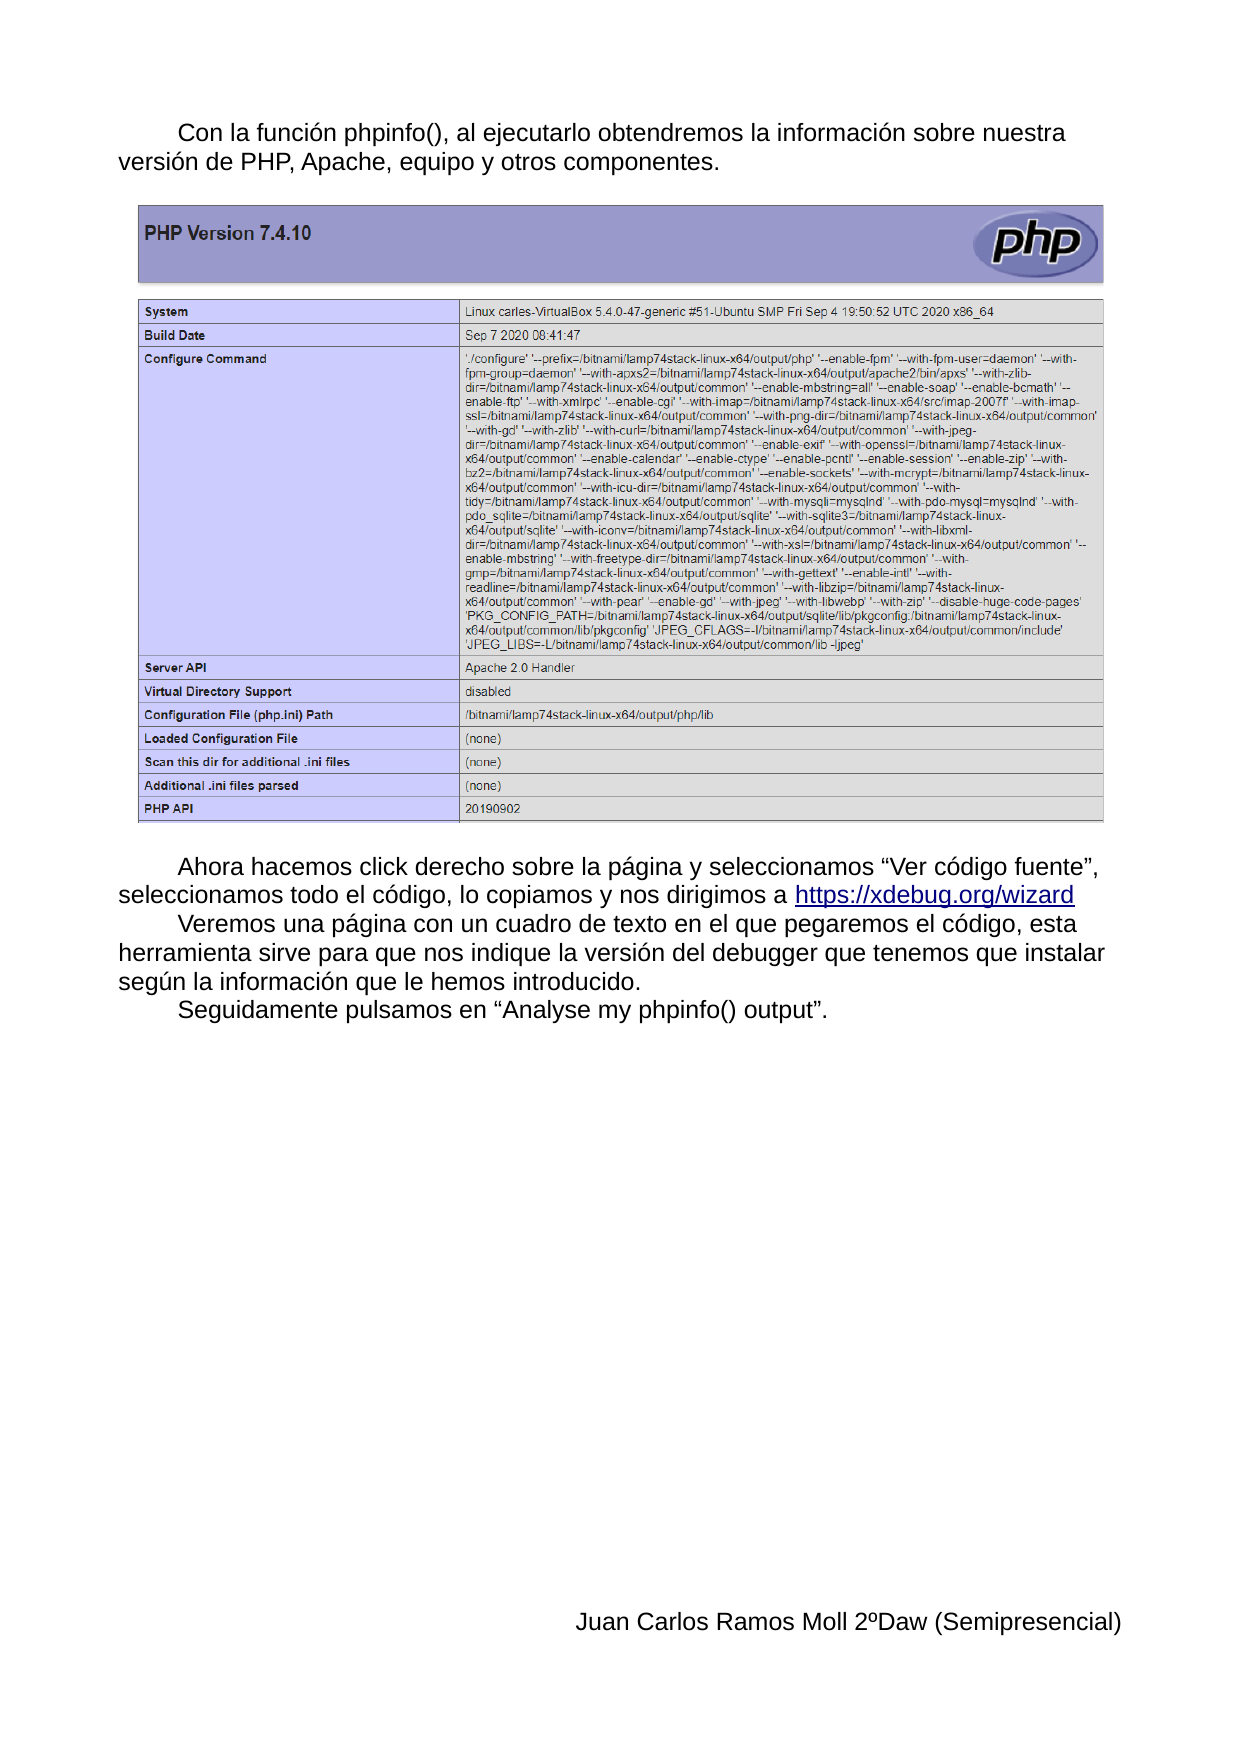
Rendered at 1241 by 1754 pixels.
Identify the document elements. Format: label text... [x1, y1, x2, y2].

text Seguidamente pulsamos en “Analyse my phpinfo() output”. [118, 996, 1122, 1024]
picture [136, 204, 1104, 823]
text Ahora hacemos click derecho sobre la página y seleccionamos “Ver código fuente”, seleccionamos todo el código, lo copiamos y nos dirigimos a https://xdebug.org/wizard [118, 852, 1122, 909]
text Con la función phpinfo(), al ejecutarlo obtendremos la información sobre nuestra versión de PHP, Apache, equipo y otros componentes. [118, 118, 1122, 176]
text Veremos una página con un cuadro de texto en el que pegaremos el código, esta herramienta sirve para que nos indique la versión del debugger que tenemos que instalar según la información que le hemos introducido. [118, 909, 1122, 996]
